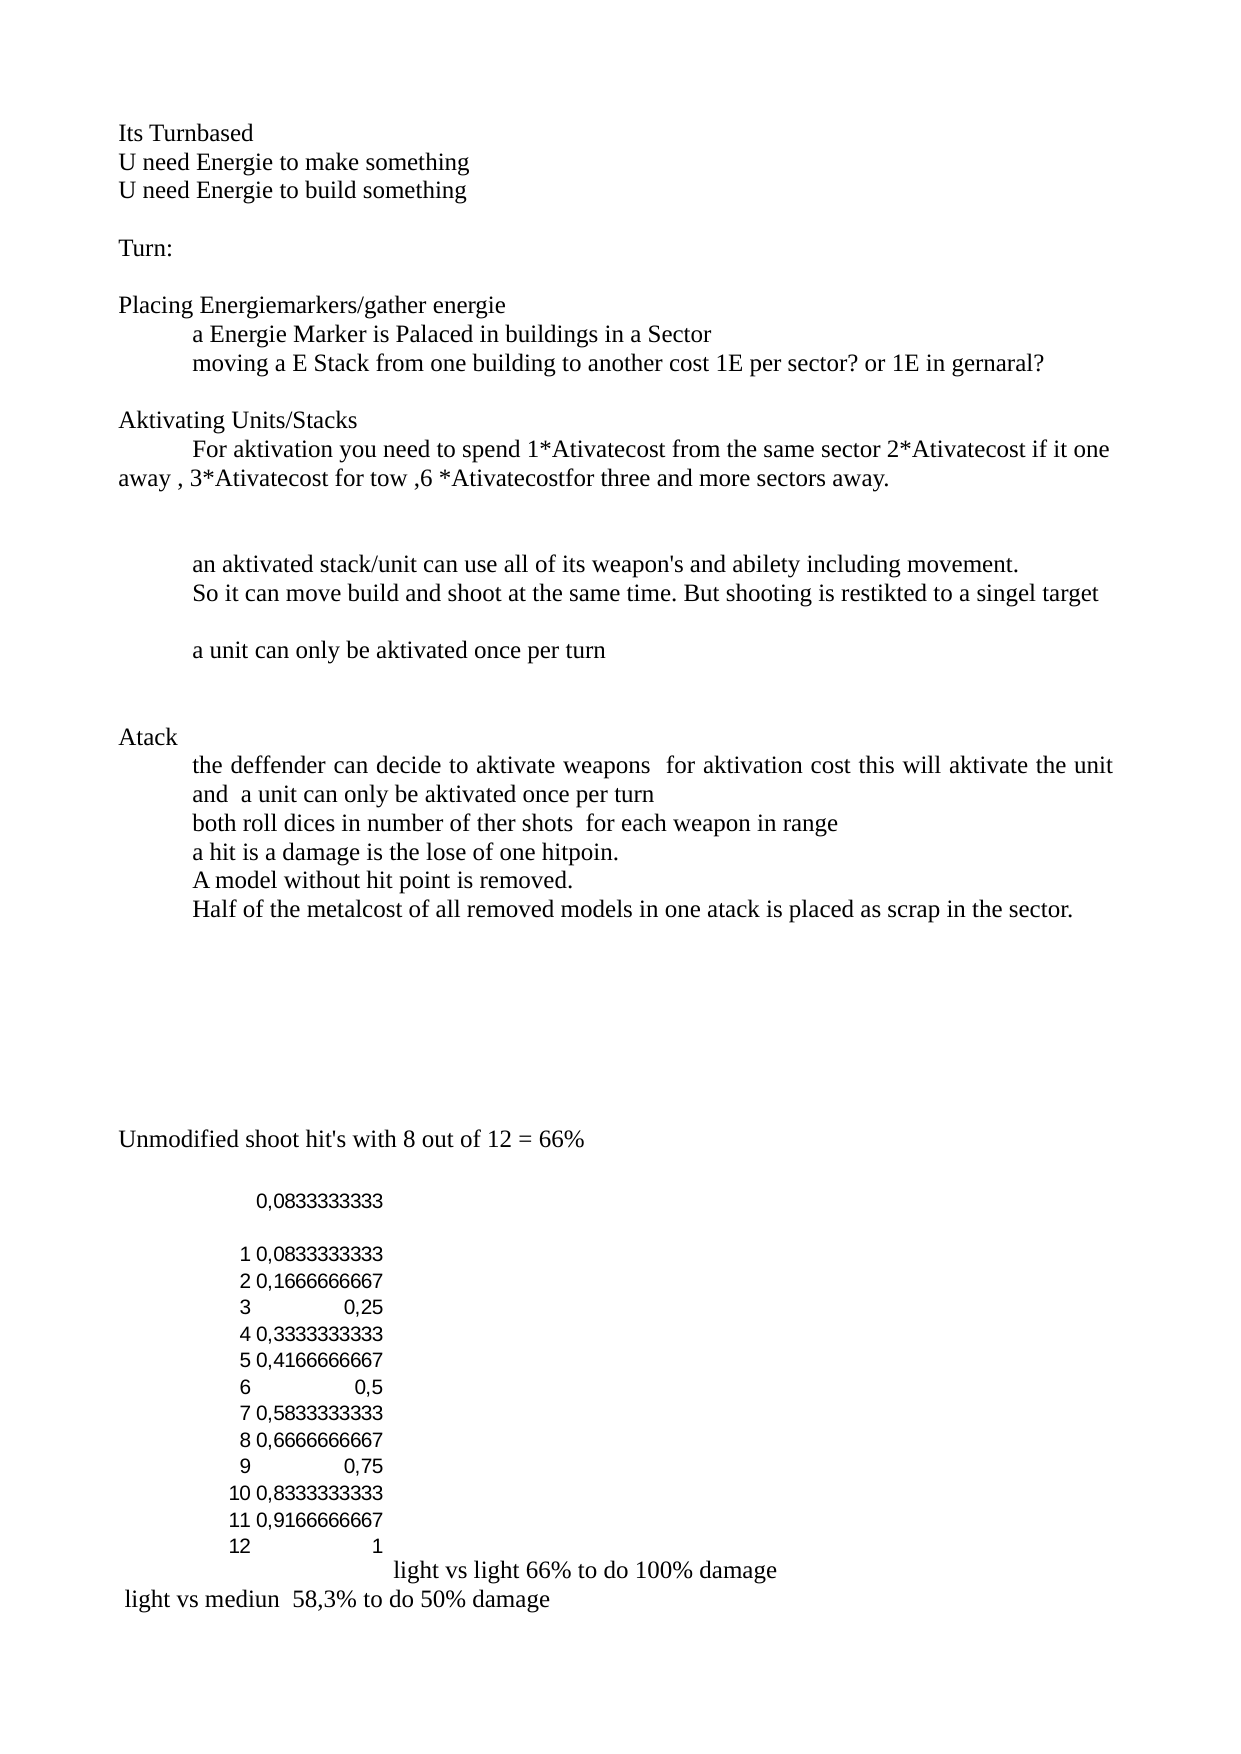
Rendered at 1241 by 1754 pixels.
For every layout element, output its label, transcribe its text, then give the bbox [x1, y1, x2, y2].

text Atack [118, 722, 1122, 751]
text the deffender can decide to aktivate weapons for aktivation cost this will aktivate the unit and a unit can only be aktivated once per turn [118, 751, 1122, 808]
text U need Energie to build something [118, 176, 1122, 204]
text Turn: [118, 233, 1122, 262]
text Placing Energiemarkers/gather energie [118, 291, 1122, 319]
text Half of the metalcost of all removed models in one atack is placed as scrap in the sector. [118, 894, 1122, 923]
text Its Turnbased [118, 118, 1122, 147]
text So it can move build and shoot at the same time. But shooting is restikted to a singel target [118, 578, 1122, 607]
text A model without hit point is removed. [118, 866, 1122, 894]
text U need Energie to make something [118, 147, 1122, 176]
text a unit can only be aktivated once per turn [118, 636, 1122, 693]
text Unmodified shoot hit's with 8 out of 12 = 66% [118, 1124, 1122, 1153]
text a Energie Marker is Palaced in buildings in a Sector [118, 319, 1122, 348]
text moving a E Stack from one building to another cost 1E per sector? or 1E in gernaral? [118, 348, 1122, 377]
text light vs mediun 58,3% to do 50% damage [118, 1584, 1122, 1613]
text For aktivation you need to spend 1*Ativatecost from the same sector 2*Ativatecost if it one away , 3*Ativatecost for tow ,6 *Ativatecostfor three and more sectors away. [118, 434, 1122, 492]
text a hit is a damage is the lose of one hitpoin. [118, 837, 1122, 866]
text Aktivating Units/Stacks [118, 406, 1122, 434]
text light vs light 66% to do 100% damage [118, 1556, 1122, 1584]
text an aktivated stack/unit can use all of its weapon's and abilety including movement. [118, 549, 1122, 578]
text both roll dices in number of ther shots for each weapon in range [118, 808, 1122, 837]
